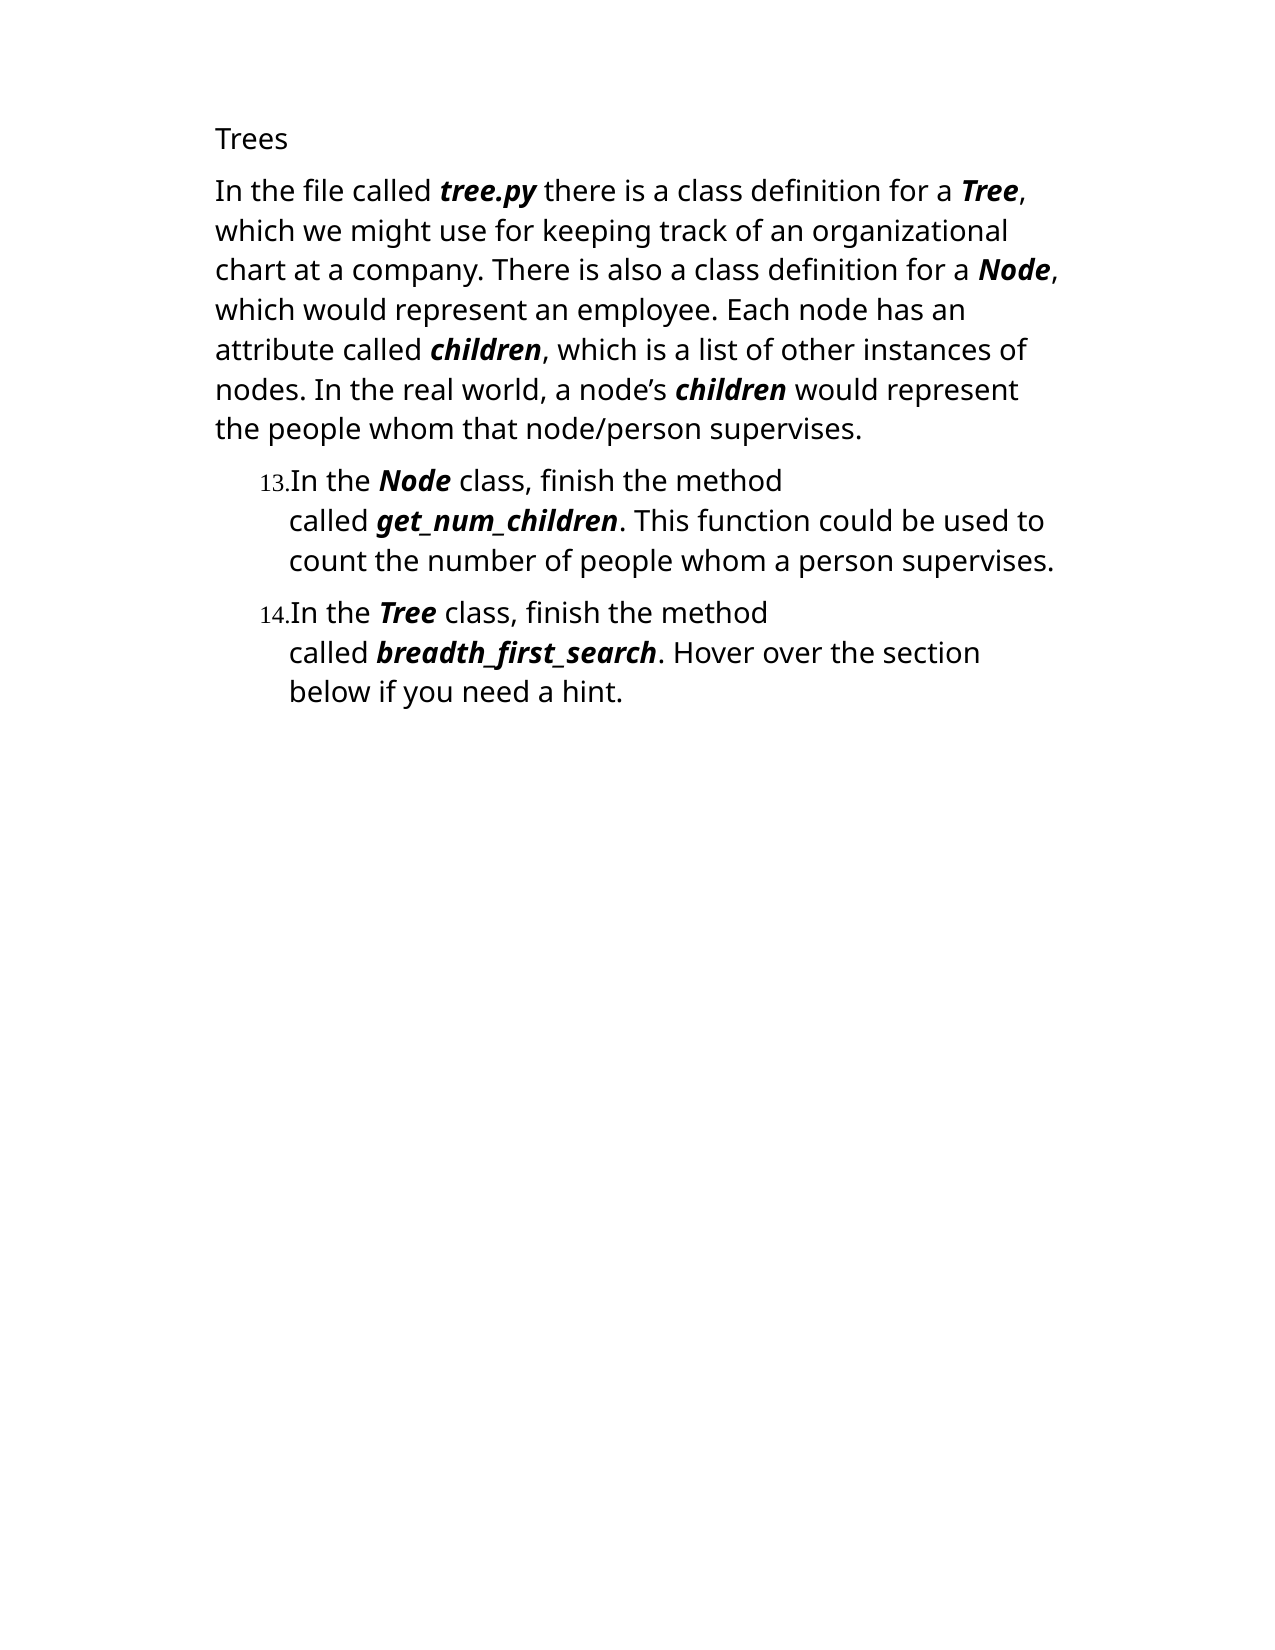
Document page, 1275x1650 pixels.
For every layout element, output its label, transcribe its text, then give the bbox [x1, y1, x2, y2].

list In the Node class, finish the method called get_num_children. This function could be used to count the number of people whom a person supervises. [259, 461, 1060, 580]
list In the Tree class, finish the method called breadth_first_search. Hover over the section below if you need a hint. [259, 592, 1060, 711]
subtitle Trees [215, 118, 1060, 158]
text In the file called tree.py there is a class definition for a Tree, which we might use for keeping track of an organizational chart at a company. There is also a class definition for a Node, which would represent an employee. Each node has an attribute called children, which is a list of other instances of nodes. In the real world, a node’s children would represent the people whom that node/person supervises. [215, 170, 1060, 448]
